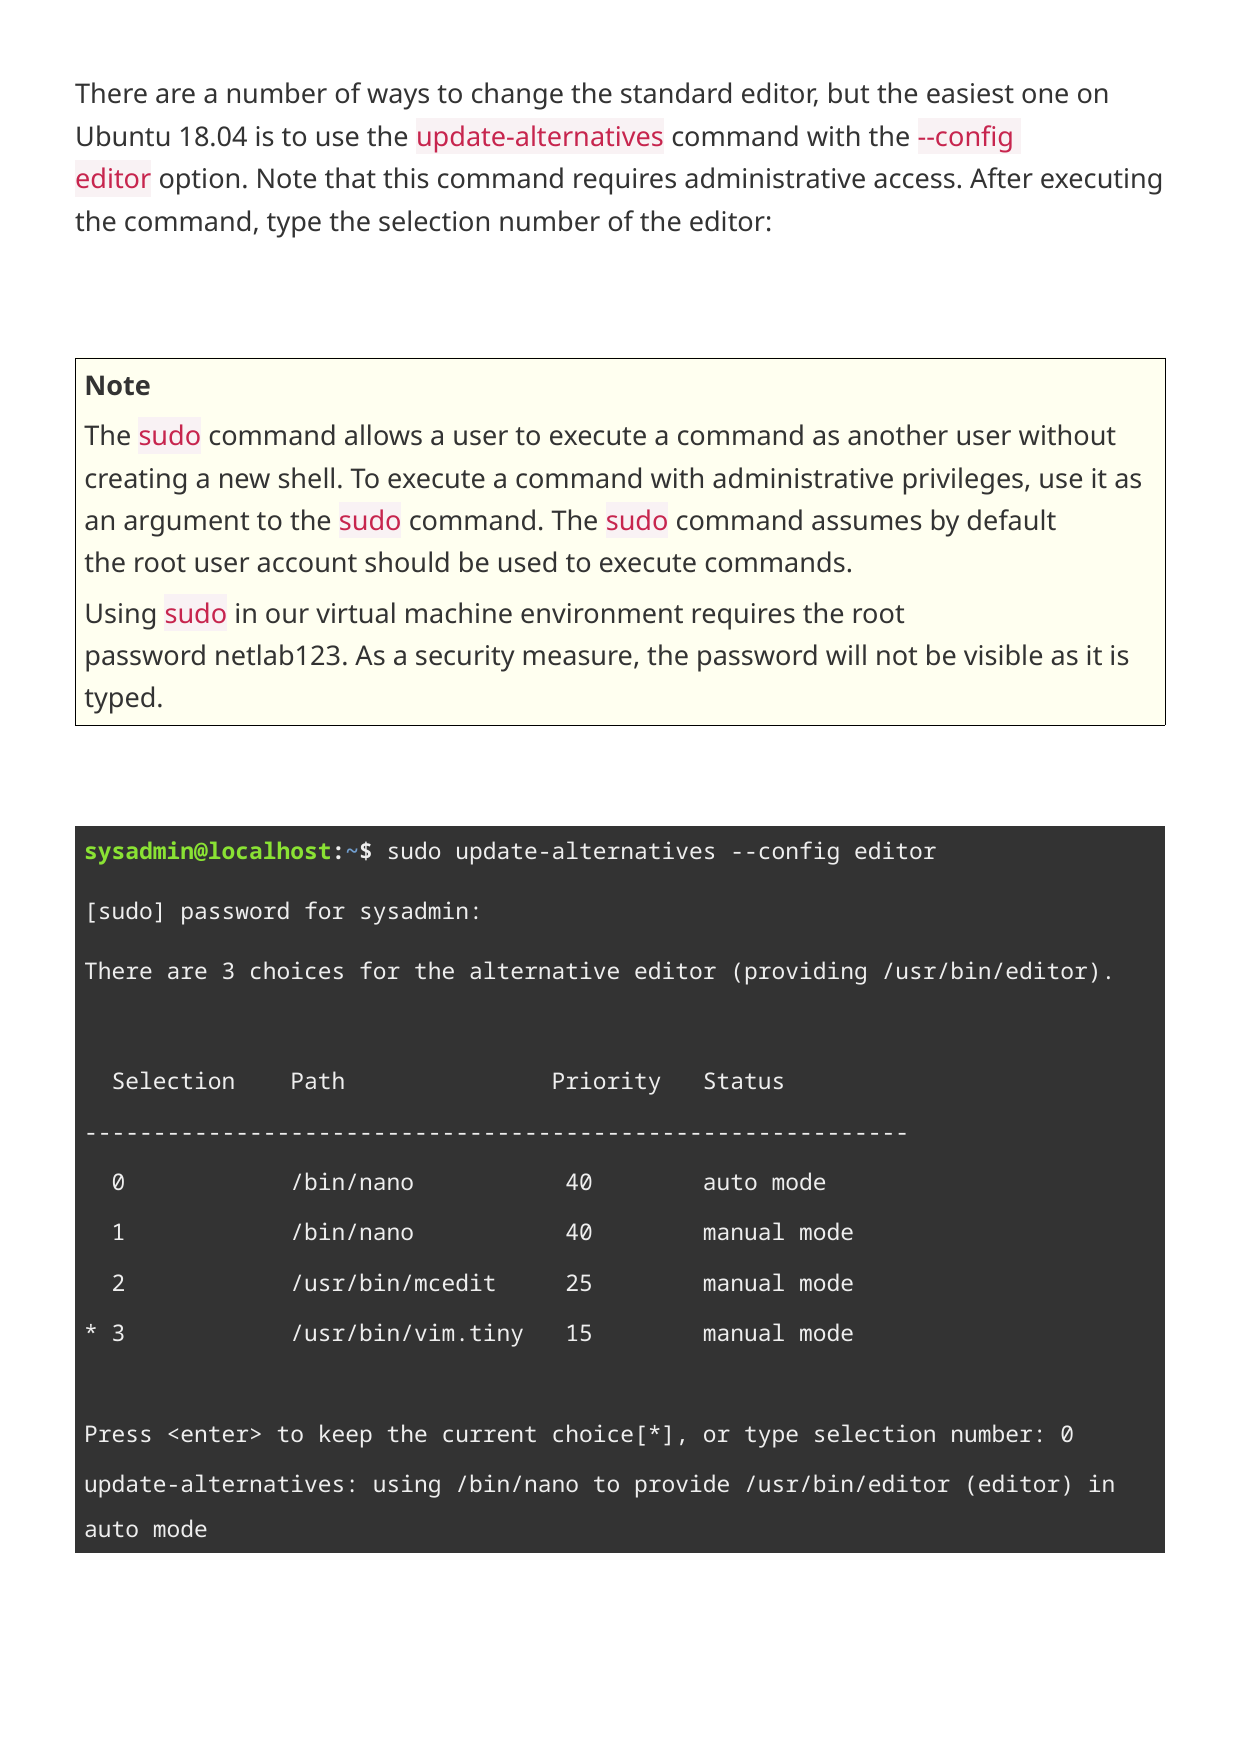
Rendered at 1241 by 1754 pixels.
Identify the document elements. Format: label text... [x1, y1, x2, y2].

text 1 /bin/nano 40 manual mode [75, 1207, 1165, 1247]
text Selection Path Priority Status [75, 1056, 1165, 1096]
text [sudo] password for sysadmin: [75, 886, 1165, 926]
text update-alternatives: using /bin/nano to provide /usr/bin/editor (editor) in auto mode [75, 1459, 1165, 1553]
text Note [76, 359, 1165, 403]
text There are 3 choices for the alternative editor (providing /usr/bin/editor). [75, 946, 1165, 986]
text * 3 /usr/bin/vim.tiny 15 manual mode [75, 1308, 1165, 1348]
text 0 /bin/nano 40 auto mode [75, 1157, 1165, 1197]
text Press <enter> to keep the current choice[*], or type selection number: 0 [75, 1409, 1165, 1449]
text The sudo command allows a user to execute a command as another user without creating a new shell. To execute a command with administrative privileges, use it as an argument to the sudo command. The sudo command assumes by default the root user account should be used to execute commands. [76, 408, 1165, 581]
text 2 /usr/bin/mcedit 25 manual mode [75, 1258, 1165, 1298]
text There are a number of ways to change the standard editor, but the easiest one on Ubuntu 18.04 is to use the update-alternatives command with the --config editor option. Note that this command requires administrative access. After executing the command, type the selection number of the editor: [75, 75, 1165, 239]
text ------------------------------------------------------------ [75, 1106, 1165, 1147]
text Using sudo in our virtual machine environment requires the root password netlab123. As a security measure, the password will not be visible as it is typed. [76, 585, 1165, 725]
text sysadmin@localhost:~$ sudo update-alternatives --config editor [75, 826, 1165, 866]
